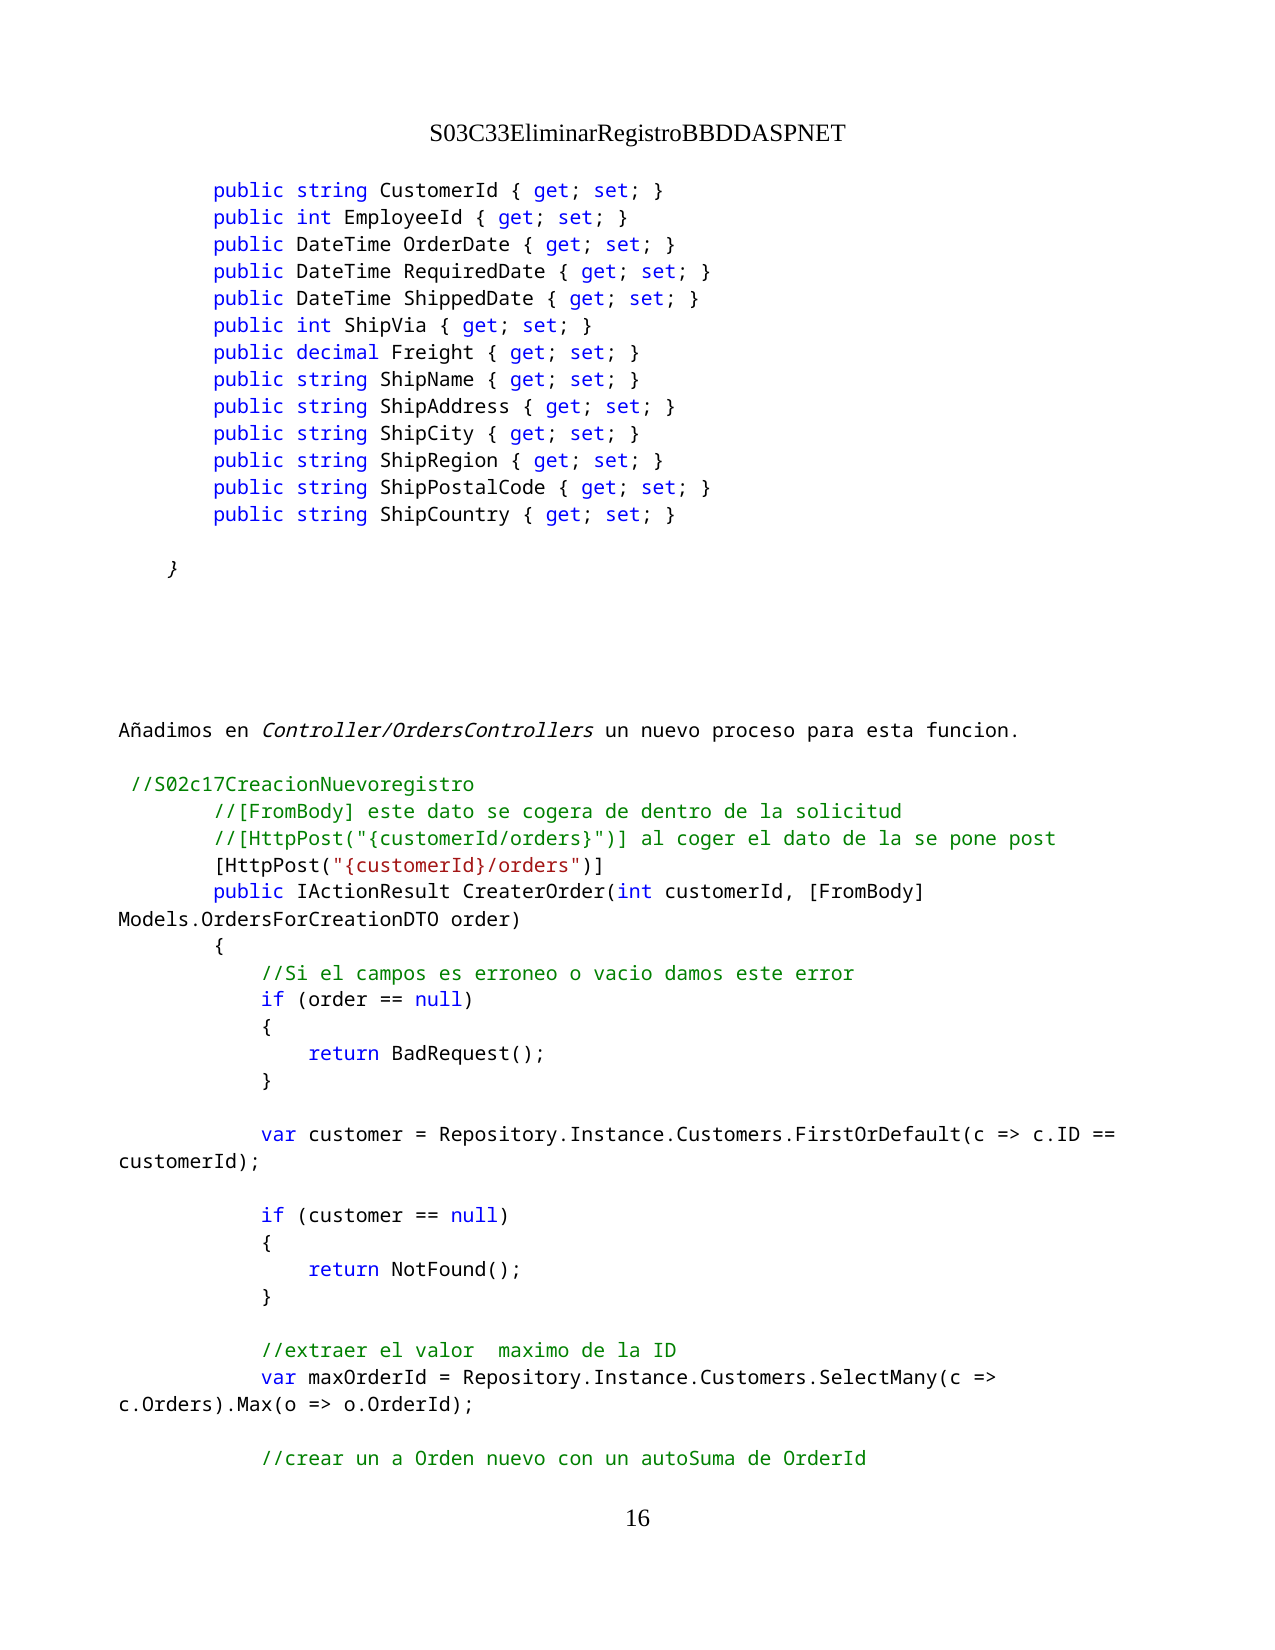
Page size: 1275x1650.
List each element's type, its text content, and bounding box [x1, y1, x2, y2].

text public DateTime RequiredDate { get; set; } [118, 257, 1157, 284]
text //[FromBody] este dato se cogera de dentro de la solicitud [118, 797, 1157, 824]
text { [118, 1013, 1157, 1040]
text var customer = Repository.Instance.Customers.FirstOrDefault(c => c.ID == customerId); [118, 1121, 1157, 1174]
text public string ShipPostalCode { get; set; } [118, 473, 1157, 500]
text public int ShipVia { get; set; } [118, 311, 1157, 338]
text { [118, 932, 1157, 959]
text public string ShipName { get; set; } [118, 365, 1157, 392]
text } [118, 554, 1157, 581]
text } [118, 1282, 1157, 1309]
text public decimal Freight { get; set; } [118, 338, 1157, 365]
text public string ShipAddress { get; set; } [118, 392, 1157, 419]
text //crear un a Orden nuevo con un autoSuma de OrderId [118, 1444, 1157, 1471]
text return BadRequest(); [118, 1040, 1157, 1067]
text if (order == null) [118, 986, 1157, 1013]
text [HttpPost("{customerId}/orders")] [118, 851, 1157, 878]
text if (customer == null) [118, 1202, 1157, 1228]
text //S02c17CreacionNuevoregistro [118, 770, 1157, 797]
text //Si el campos es erroneo o vacio damos este error [118, 959, 1157, 986]
text public IActionResult CreaterOrder(int customerId, [FromBody] Models.OrdersForCreationDTO order) [118, 878, 1157, 932]
text public DateTime OrderDate { get; set; } [118, 230, 1157, 257]
text var maxOrderId = Repository.Instance.Customers.SelectMany(c => c.Orders).Max(o => o.OrderId); [118, 1363, 1157, 1417]
text public string ShipCountry { get; set; } [118, 500, 1157, 527]
text public string ShipCity { get; set; } [118, 419, 1157, 446]
text public DateTime ShippedDate { get; set; } [118, 284, 1157, 311]
text //[HttpPost("{customerId/orders}")] al coger el dato de la se pone post [118, 824, 1157, 851]
text } [118, 1067, 1157, 1094]
text return NotFound(); [118, 1256, 1157, 1282]
text { [118, 1228, 1157, 1256]
text //extraer el valor maximo de la ID [118, 1336, 1157, 1363]
text Añadimos en Controller/OrdersControllers un nuevo proceso para esta funcion. [118, 716, 1157, 743]
text public int EmployeeId { get; set; } [118, 203, 1157, 230]
text public string CustomerId { get; set; } [118, 176, 1157, 203]
text public string ShipRegion { get; set; } [118, 446, 1157, 473]
